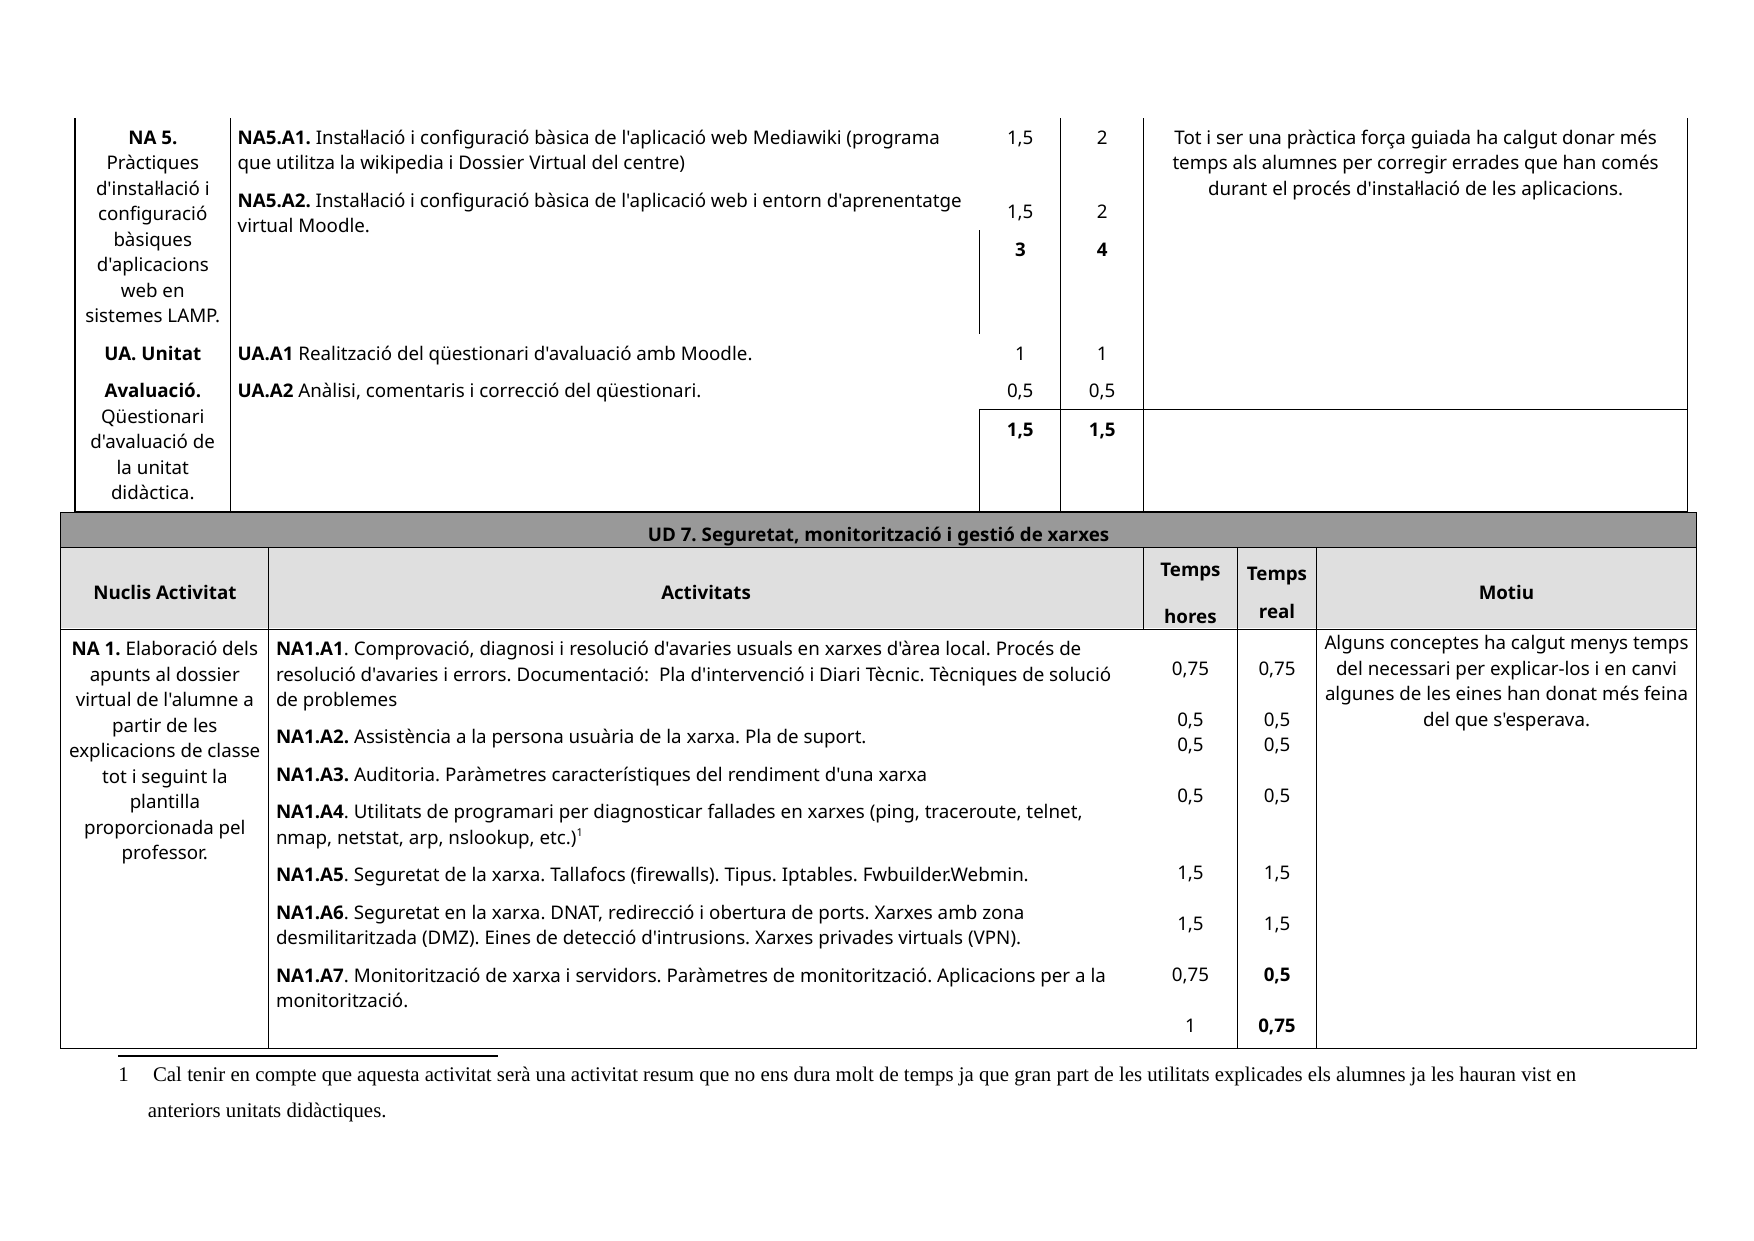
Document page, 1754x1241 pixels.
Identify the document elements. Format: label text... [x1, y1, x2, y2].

table_cell [1144, 230, 1687, 334]
table_cell Temps real [1238, 548, 1316, 628]
table_cell Motiu [1317, 548, 1696, 628]
table_cell NA5.A1. Instal·lació i configuració bàsica de l'aplicació web Mediawiki (programa que utilitza la wikipedia i Dossier Virtual del centre) NA5.A2. Instal·lació i configuració bàsica de l'aplicació web i entorn d'aprenentatge virtual Moodle. [231, 118, 979, 334]
table_header 1 0,5 [980, 334, 1060, 409]
table_cell [1144, 410, 1687, 511]
table_header 2 2 [1061, 118, 1143, 230]
table_header Tot i ser una pràctica força guiada ha calgut donar més temps als alumnes per corregir errades que han comés durant el procés d'instal·lació de les aplicacions. [1144, 118, 1687, 230]
table_header [1144, 334, 1687, 409]
table_cell NA 1. Elaboració dels apunts al dossier virtual de l'alumne a partir de les explicacions de classe tot i seguint la plantilla proporcionada pel professor. [61, 630, 268, 1048]
table_cell Temps hores [1144, 548, 1237, 628]
table_cell UA.A1 Realització del qüestionari d'avaluació amb Moodle. UA.A2 Anàlisi, comentaris i correcció del qüestionari. [231, 334, 979, 511]
table_cell NA1.A1. Comprovació, diagnosi i resolució d'avaries usuals en xarxes d'àrea local. Procés de resolució d'avaries i errors. Documentació: Pla d'intervenció i Diari Tècnic. Tècniques de solució de problemes NA1.A2. Assistència a la persona usuària de la xarxa. Pla de suport. NA1.A3. Auditoria. Paràmetres característiques del rendiment d'una xarxa NA1.A4. Utilitats de programari per diagnosticar fallades en xarxes (ping, traceroute, telnet, nmap, netstat, arp, nslookup, etc.) NA1.A5. Seguretat de la xarxa. Tallafocs (firewalls). Tipus. Iptables. Fwbuilder.Webmin. NA1.A6. Seguretat en la xarxa. DNAT, redirecció i obertura de ports. Xarxes amb zona desmilitaritzada (DMZ). Eines de detecció d'intrusions. Xarxes privades virtuals (VPN). NA1.A7. Monitorització de xarxa i servidors. Paràmetres de monitorització. Aplicacions per a la monitorització. [269, 630, 1143, 1048]
table_cell NA 5. Pràctiques d'instal·lació i configuració bàsiques d'aplicacions web en sistemes LAMP. [76, 118, 230, 334]
table_header UD 7. Seguretat, monitorització i gestió de xarxes [61, 513, 1696, 547]
table_cell Nuclis Activitat [61, 548, 268, 628]
table_cell 3 [980, 230, 1060, 334]
table_cell Activitats [269, 548, 1143, 628]
table_cell UA. Unitat Avaluació. Qüestionari d'avaluació de la unitat didàctica. [76, 334, 230, 511]
table_header 0,75 0,5 0,5 0,5 1,5 1,5 0,75 1 [1143, 630, 1237, 1048]
table_header 0,75 0,5 0,5 0,5 1,5 1,5 0,5 0,75 [1238, 630, 1316, 1048]
table_header Alguns conceptes ha calgut menys temps del necessari per explicar-los i en canvi algunes de les eines han donat més feina del que s'esperava. [1317, 630, 1696, 1048]
table_cell 1,5 [1061, 410, 1143, 511]
table_header 1 0,5 [1061, 334, 1143, 409]
table_cell 1,5 [980, 410, 1060, 511]
table_header 1,5 1,5 [980, 118, 1060, 230]
table_cell 4 [1061, 230, 1143, 334]
